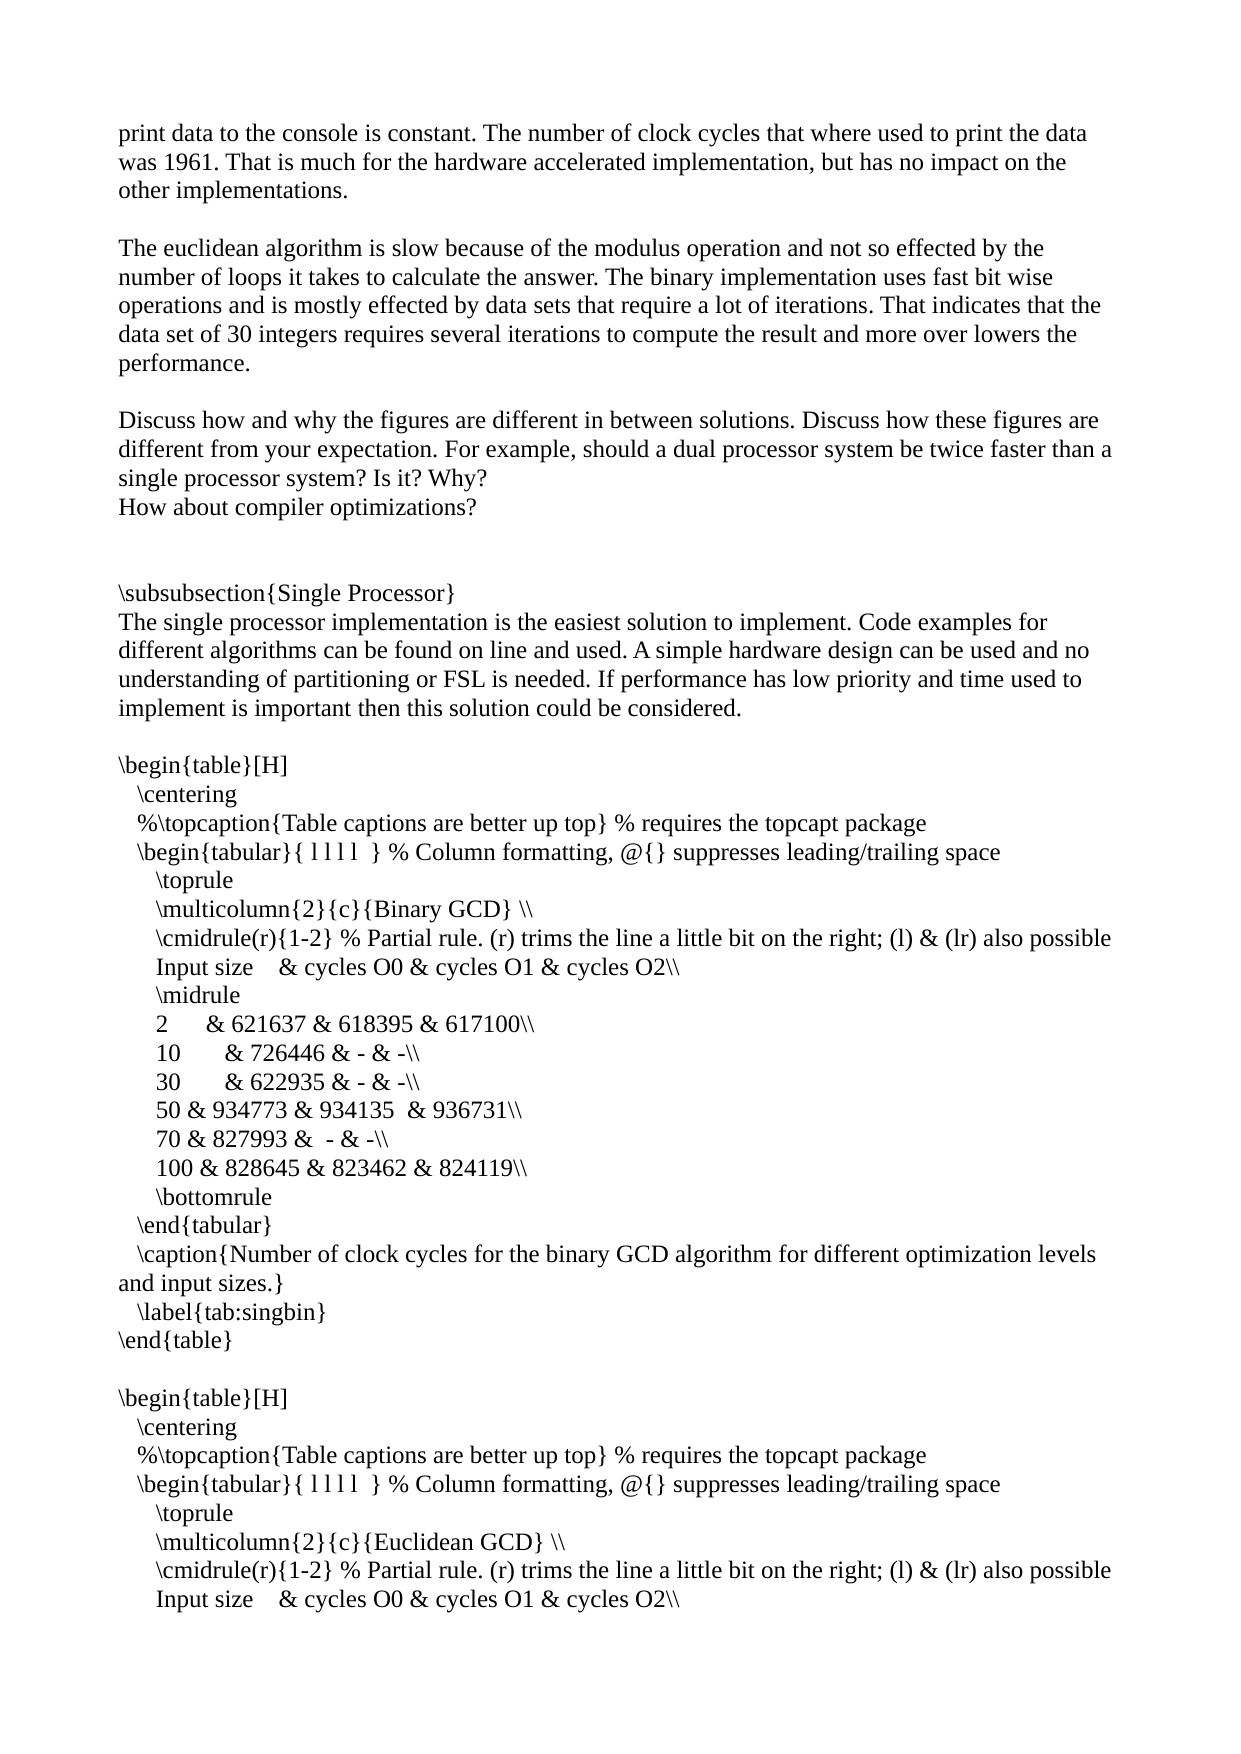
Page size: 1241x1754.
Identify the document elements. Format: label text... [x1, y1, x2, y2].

text \begin{table}[H] [118, 751, 1122, 779]
text \begin{table}[H] [118, 1383, 1122, 1412]
text %\topcaption{Table captions are better up top} % requires the topcapt package [118, 1441, 1122, 1469]
text Input size & cycles O0 & cycles O1 & cycles O2\\ [118, 952, 1122, 981]
text \end{table} [118, 1326, 1122, 1354]
text print data to the console is constant. The number of clock cycles that where used to print the data was 1961. That is much for the hardware accelerated implementation, but has no impact on the other implementations. [118, 118, 1122, 204]
text The single processor implementation is the easiest solution to implement. Code examples for different algorithms can be found on line and used. A simple hardware design can be used and no understanding of partitioning or FSL is needed. If performance has low priority and time used to implement is important then this solution could be considered. [118, 607, 1122, 722]
text \begin{tabular}{ l l l l } % Column formatting, @{} suppresses leading/trailing space [118, 837, 1122, 866]
text \cmidrule(r){1-2} % Partial rule. (r) trims the line a little bit on the right; (l) & (lr) also possible [118, 1556, 1122, 1584]
text \toprule [118, 1498, 1122, 1527]
text Input size & cycles O0 & cycles O1 & cycles O2\\ [118, 1584, 1122, 1613]
text \centering [118, 1412, 1122, 1441]
text \toprule [118, 866, 1122, 894]
text \multicolumn{2}{c}{Euclidean GCD} \\ [118, 1527, 1122, 1556]
text The euclidean algorithm is slow because of the modulus operation and not so effected by the number of loops it takes to calculate the answer. The binary implementation uses fast bit wise operations and is mostly effected by data sets that require a lot of iterations. That indicates that the data set of 30 integers requires several iterations to compute the result and more over lowers the performance. [118, 233, 1122, 377]
text \begin{tabular}{ l l l l } % Column formatting, @{} suppresses leading/trailing space [118, 1469, 1122, 1498]
text 50 & 934773 & 934135 & 936731\\ [118, 1096, 1122, 1124]
text \centering [118, 779, 1122, 808]
text \label{tab:singbin} [118, 1297, 1122, 1326]
text 2 & 621637 & 618395 & 617100\\ [118, 1009, 1122, 1038]
text 70 & 827993 & - & -\\ [118, 1124, 1122, 1153]
text \multicolumn{2}{c}{Binary GCD} \\ [118, 894, 1122, 923]
text \bottomrule [118, 1182, 1122, 1211]
text \midrule [118, 981, 1122, 1009]
text \caption{Number of clock cycles for the binary GCD algorithm for different optimization levels and input sizes.} [118, 1239, 1122, 1297]
text %\topcaption{Table captions are better up top} % requires the topcapt package [118, 808, 1122, 837]
text 10 & 726446 & - & -\\ [118, 1038, 1122, 1067]
text \subsubsection{Single Processor} [118, 578, 1122, 607]
text 30 & 622935 & - & -\\ [118, 1067, 1122, 1096]
text 100 & 828645 & 823462 & 824119\\ [118, 1153, 1122, 1182]
text Discuss how and why the figures are different in between solutions. Discuss how these figures are different from your expectation. For example, should a dual processor system be twice faster than a single processor system? Is it? Why? [118, 406, 1122, 492]
text How about compiler optimizations? [118, 492, 1122, 521]
text \cmidrule(r){1-2} % Partial rule. (r) trims the line a little bit on the right; (l) & (lr) also possible [118, 923, 1122, 952]
text \end{tabular} [118, 1211, 1122, 1239]
